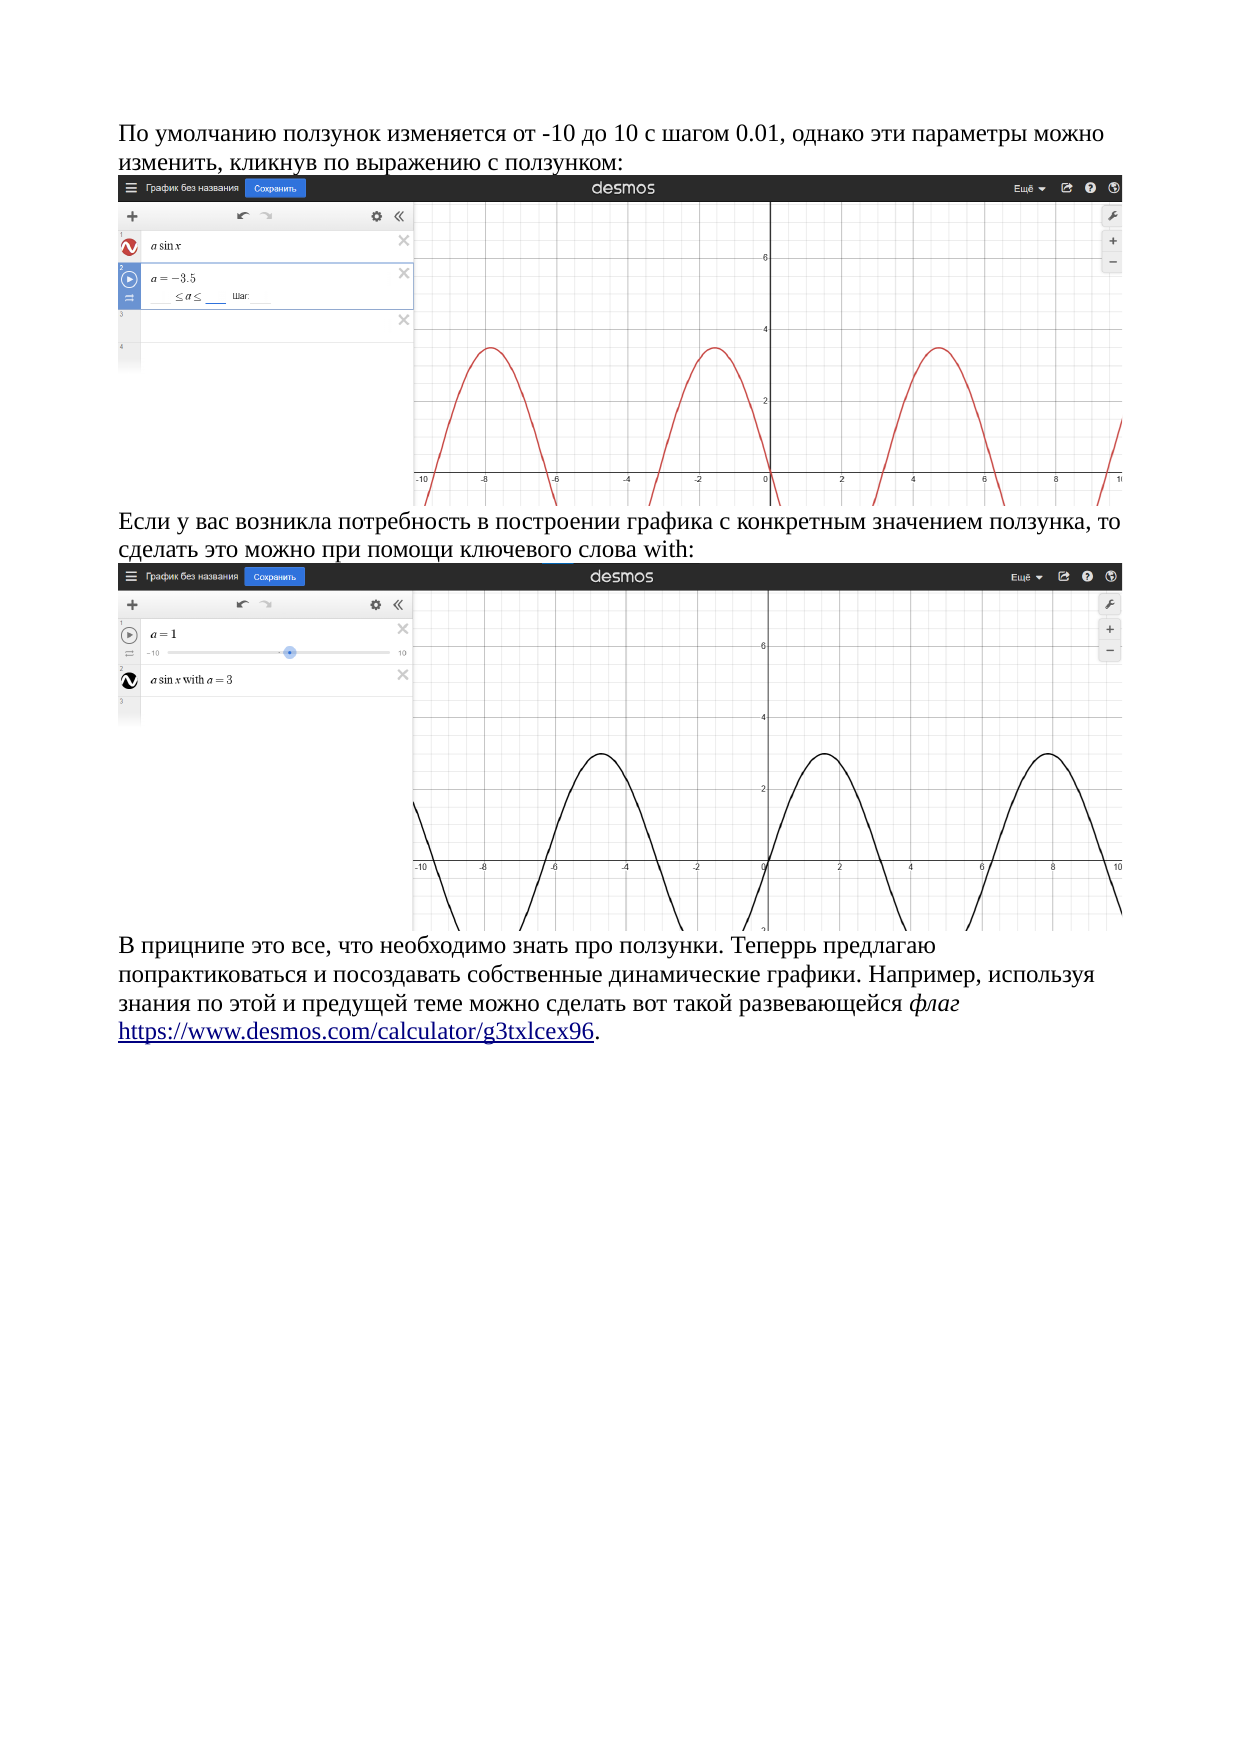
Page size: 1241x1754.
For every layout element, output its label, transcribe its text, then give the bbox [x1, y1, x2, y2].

text По умолчанию ползунок изменяется от -10 до 10 с шагом 0.01, однако эти параметры можно изменить, кликнув по выражению с ползунком: [118, 118, 1122, 175]
text В прицнипе это все, что необходимо знать про ползунки. Теперрь предлагаю попрактиковаться и посоздавать собственные динамические графики. Например, используя знания по этой и предущей теме можно сделать вот такой развевающейся флаг https://www.desmos.com/calculator/g3txlcex96. [118, 931, 1122, 1045]
text Если у вас возникла потребность в построении графика с конкретным значением ползунка, то сделать это можно при помощи ключевого слова with: [118, 506, 1122, 563]
picture [118, 563, 1123, 931]
picture [118, 175, 1123, 506]
